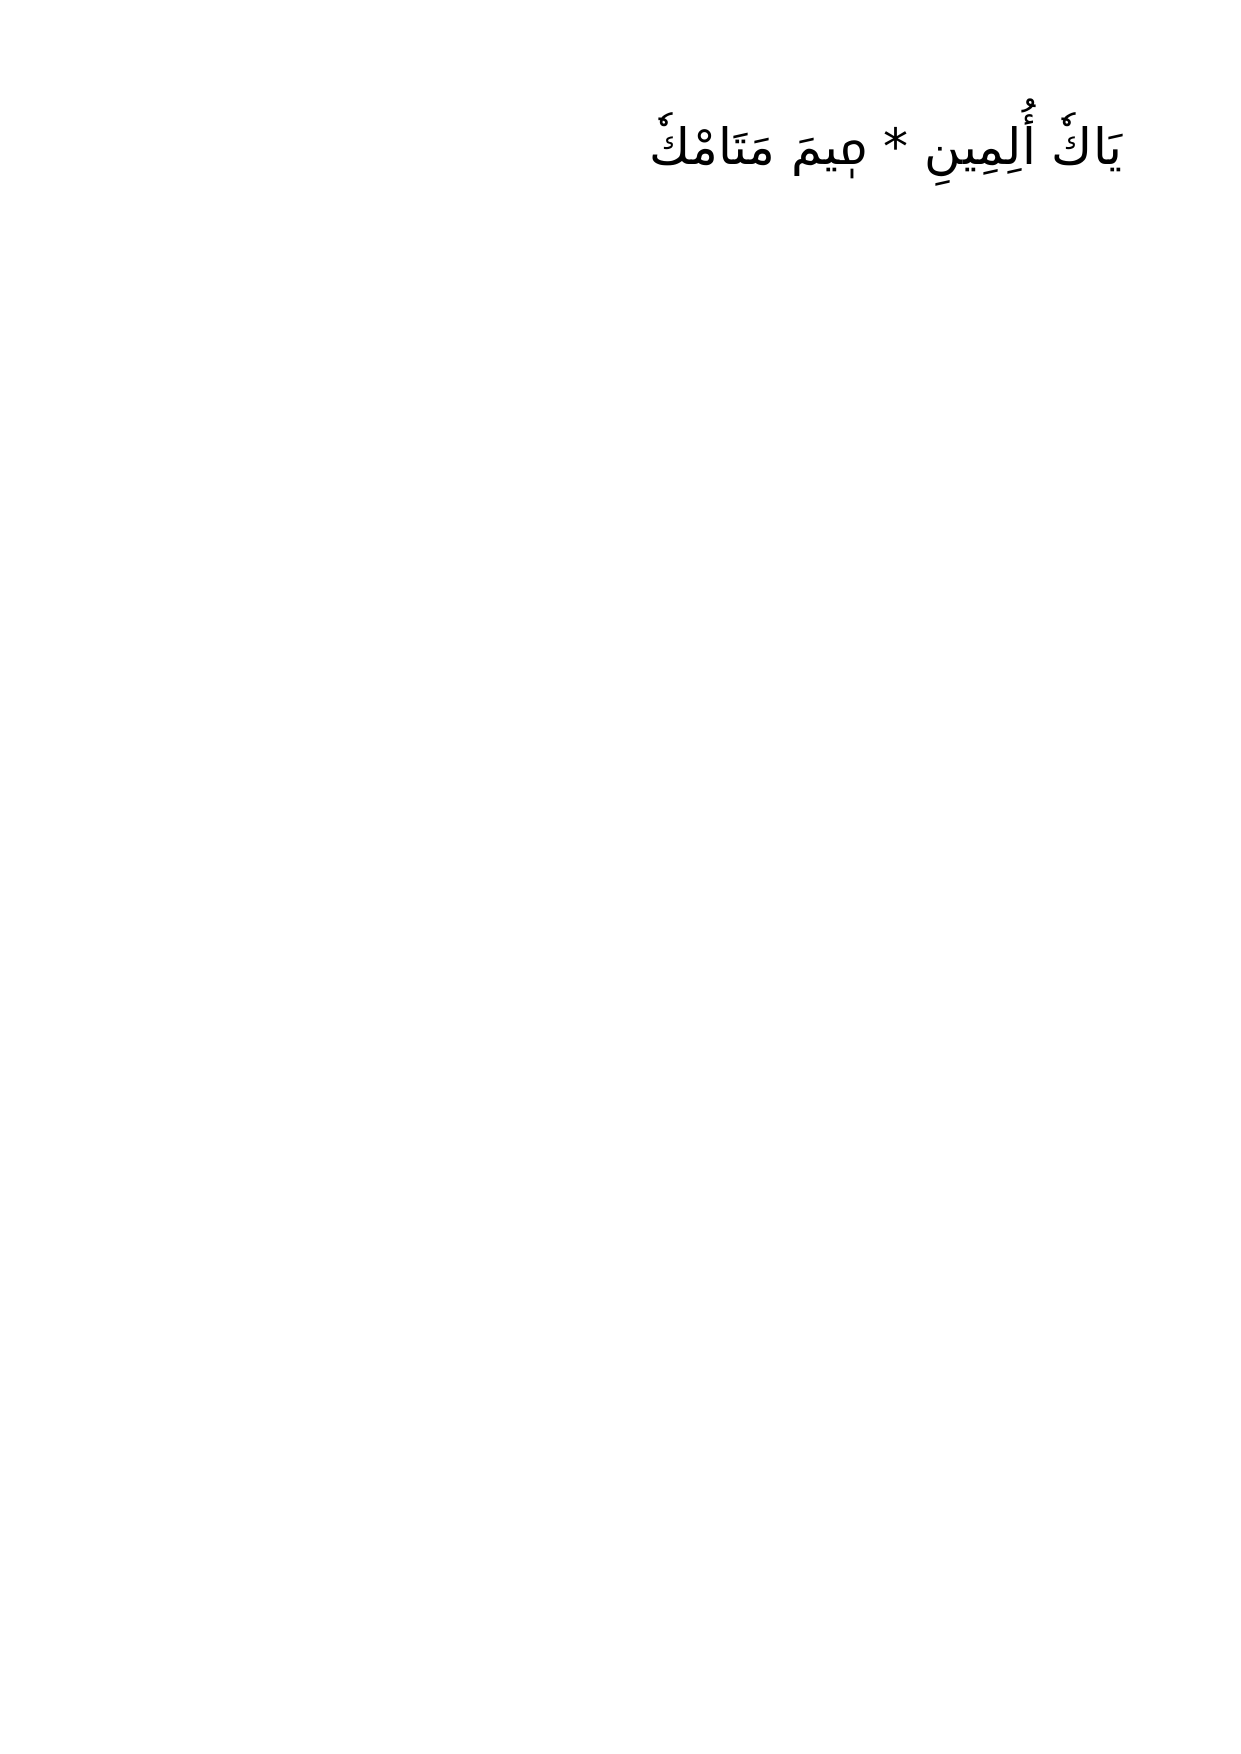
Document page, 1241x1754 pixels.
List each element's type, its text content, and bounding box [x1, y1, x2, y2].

text يَاكٗ أُلِمِينِ * مٖيمَ مَتَامْكٗ [118, 118, 1122, 176]
